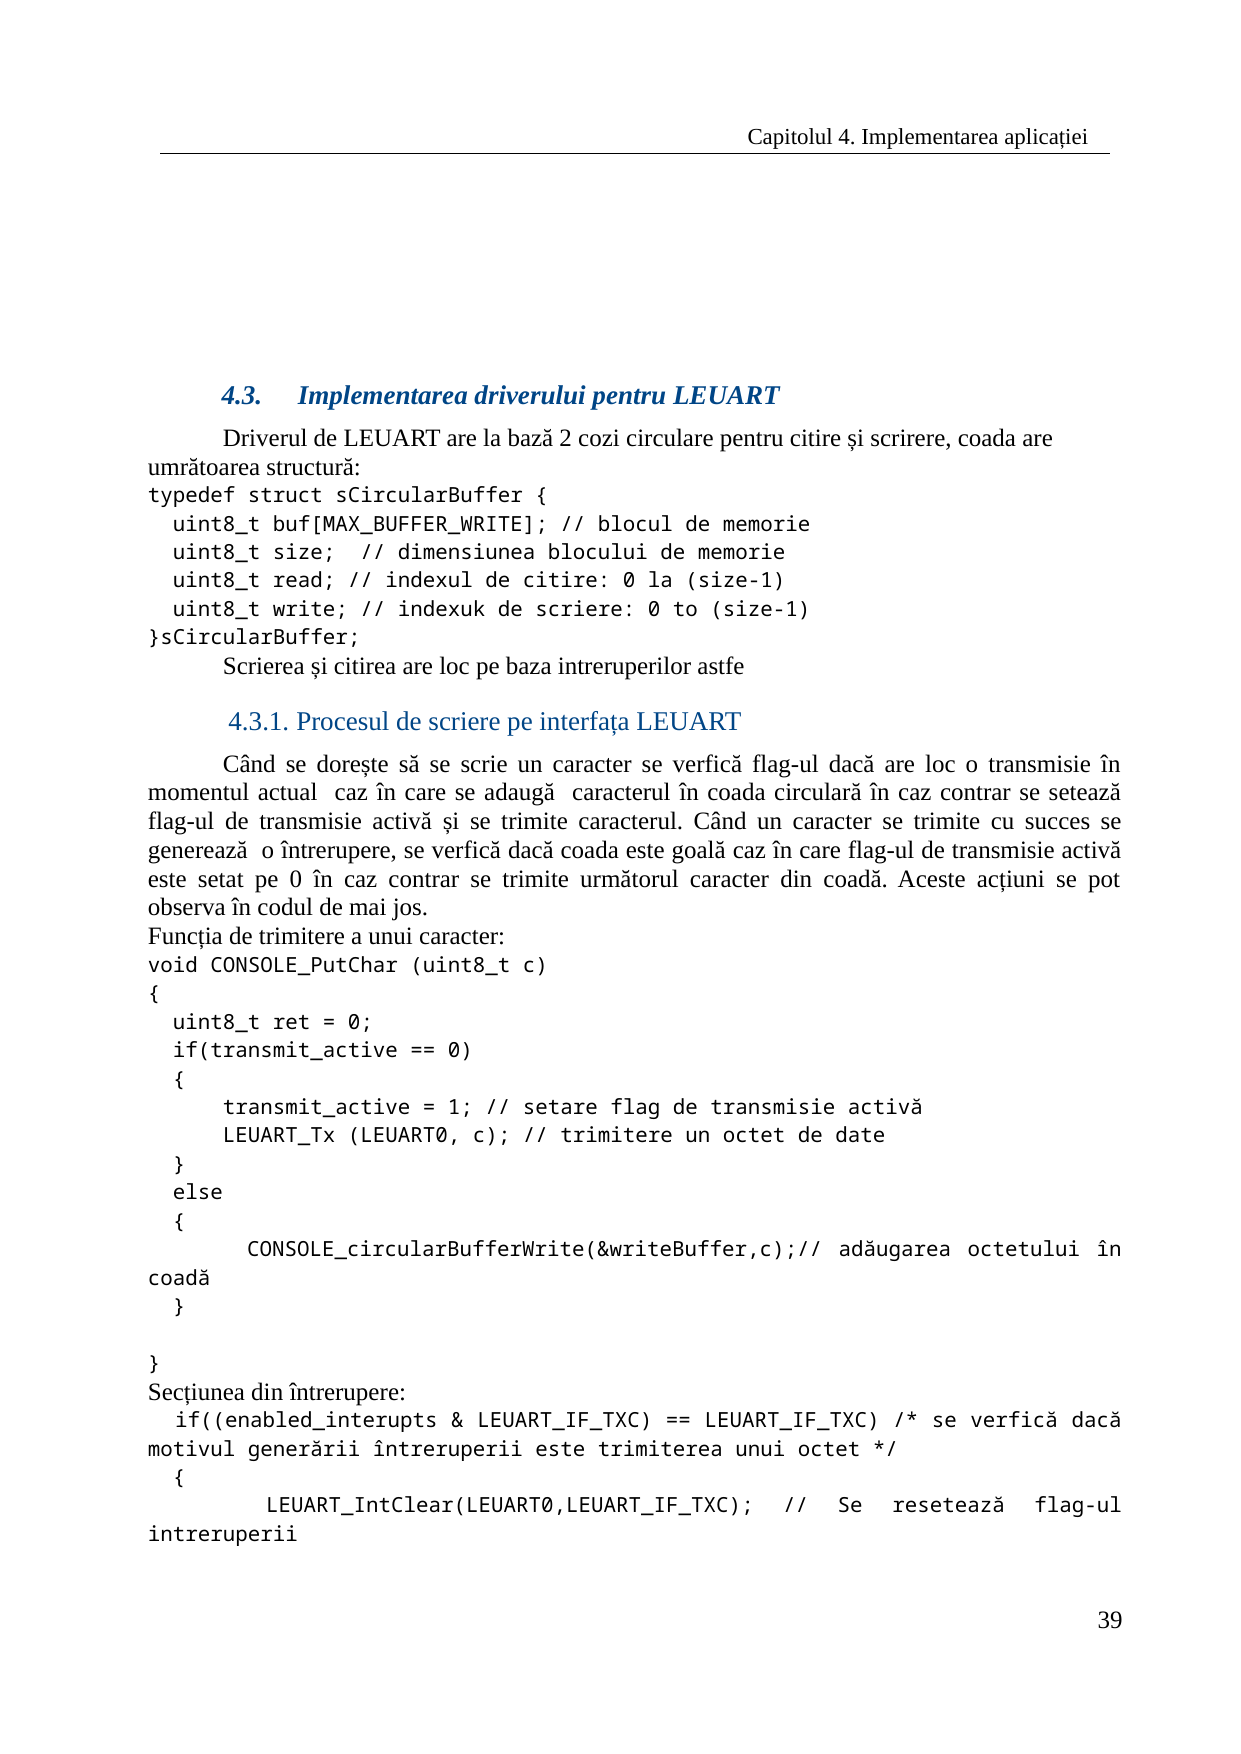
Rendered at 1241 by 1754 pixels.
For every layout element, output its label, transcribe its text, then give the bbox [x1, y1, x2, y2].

text } [148, 1291, 1122, 1320]
text Driverul de LEUART are la bază 2 cozi circulare pentru citire și scrirere, coada are umrătoarea structură: [148, 423, 1122, 480]
text LEUART_IntClear(LEUART0,LEUART_IF_TXC); // Se resetează flag-ul intreruperii [148, 1491, 1122, 1547]
text Secțiunea din întrerupere: [148, 1377, 1122, 1405]
text uint8_t size; // dimensiunea blocului de memorie [148, 537, 1122, 566]
text uint8_t write; // indexuk de scriere: 0 to (size-1) [148, 594, 1122, 622]
subtitle Procesul de scriere pe interfața LEUART [221, 705, 1122, 736]
text } [148, 1149, 1122, 1177]
text uint8_t ret = 0; [148, 1007, 1122, 1035]
text transmit_active = 1; // setare flag de transmisie activă [148, 1092, 1122, 1121]
text else [148, 1177, 1122, 1206]
text Funcția de trimitere a unui caracter: [148, 921, 1122, 950]
subtitle Implementarea driverului pentru LEUART [221, 379, 1122, 410]
text { [148, 1206, 1122, 1234]
text CONSOLE_circularBufferWrite(&writeBuffer,c);// adăugarea octetului în coadă [148, 1234, 1122, 1291]
text LEUART_Tx (LEUART0, c); // trimitere un octet de date [148, 1121, 1122, 1149]
text }sCircularBuffer; [148, 622, 1122, 651]
text { [148, 978, 1122, 1007]
text Scrierea și citirea are loc pe baza intreruperilor astfe [148, 651, 1122, 680]
text { [148, 1064, 1122, 1092]
text uint8_t read; // indexul de citire: 0 la (size-1) [148, 566, 1122, 594]
text uint8_t buf[MAX_BUFFER_WRITE]; // blocul de memorie [148, 509, 1122, 537]
text { [148, 1462, 1122, 1491]
text Când se dorește să se scrie un caracter se verfică flag-ul dacă are loc o transmisie în momentul actual caz în care se adaugă caracterul în coada circulară în caz contrar se setează flag-ul de transmisie activă și se trimite caracterul. Când un caracter se trimite cu succes se generează o întrerupere, se verfică dacă coada este goală caz în care flag-ul de transmisie activă este setat pe 0 în caz contrar se trimite următorul caracter din coadă. Aceste acțiuni se pot observa în codul de mai jos. [148, 749, 1122, 921]
text typedef struct sCircularBuffer { [148, 480, 1122, 509]
text if((enabled_interupts & LEUART_IF_TXC) == LEUART_IF_TXC) /* se verfică dacă motivul generării întreruperii este trimiterea unui octet */ [148, 1405, 1122, 1462]
text void CONSOLE_PutChar (uint8_t c) [148, 950, 1122, 978]
text if(transmit_active == 0) [148, 1035, 1122, 1064]
text } [148, 1348, 1122, 1377]
